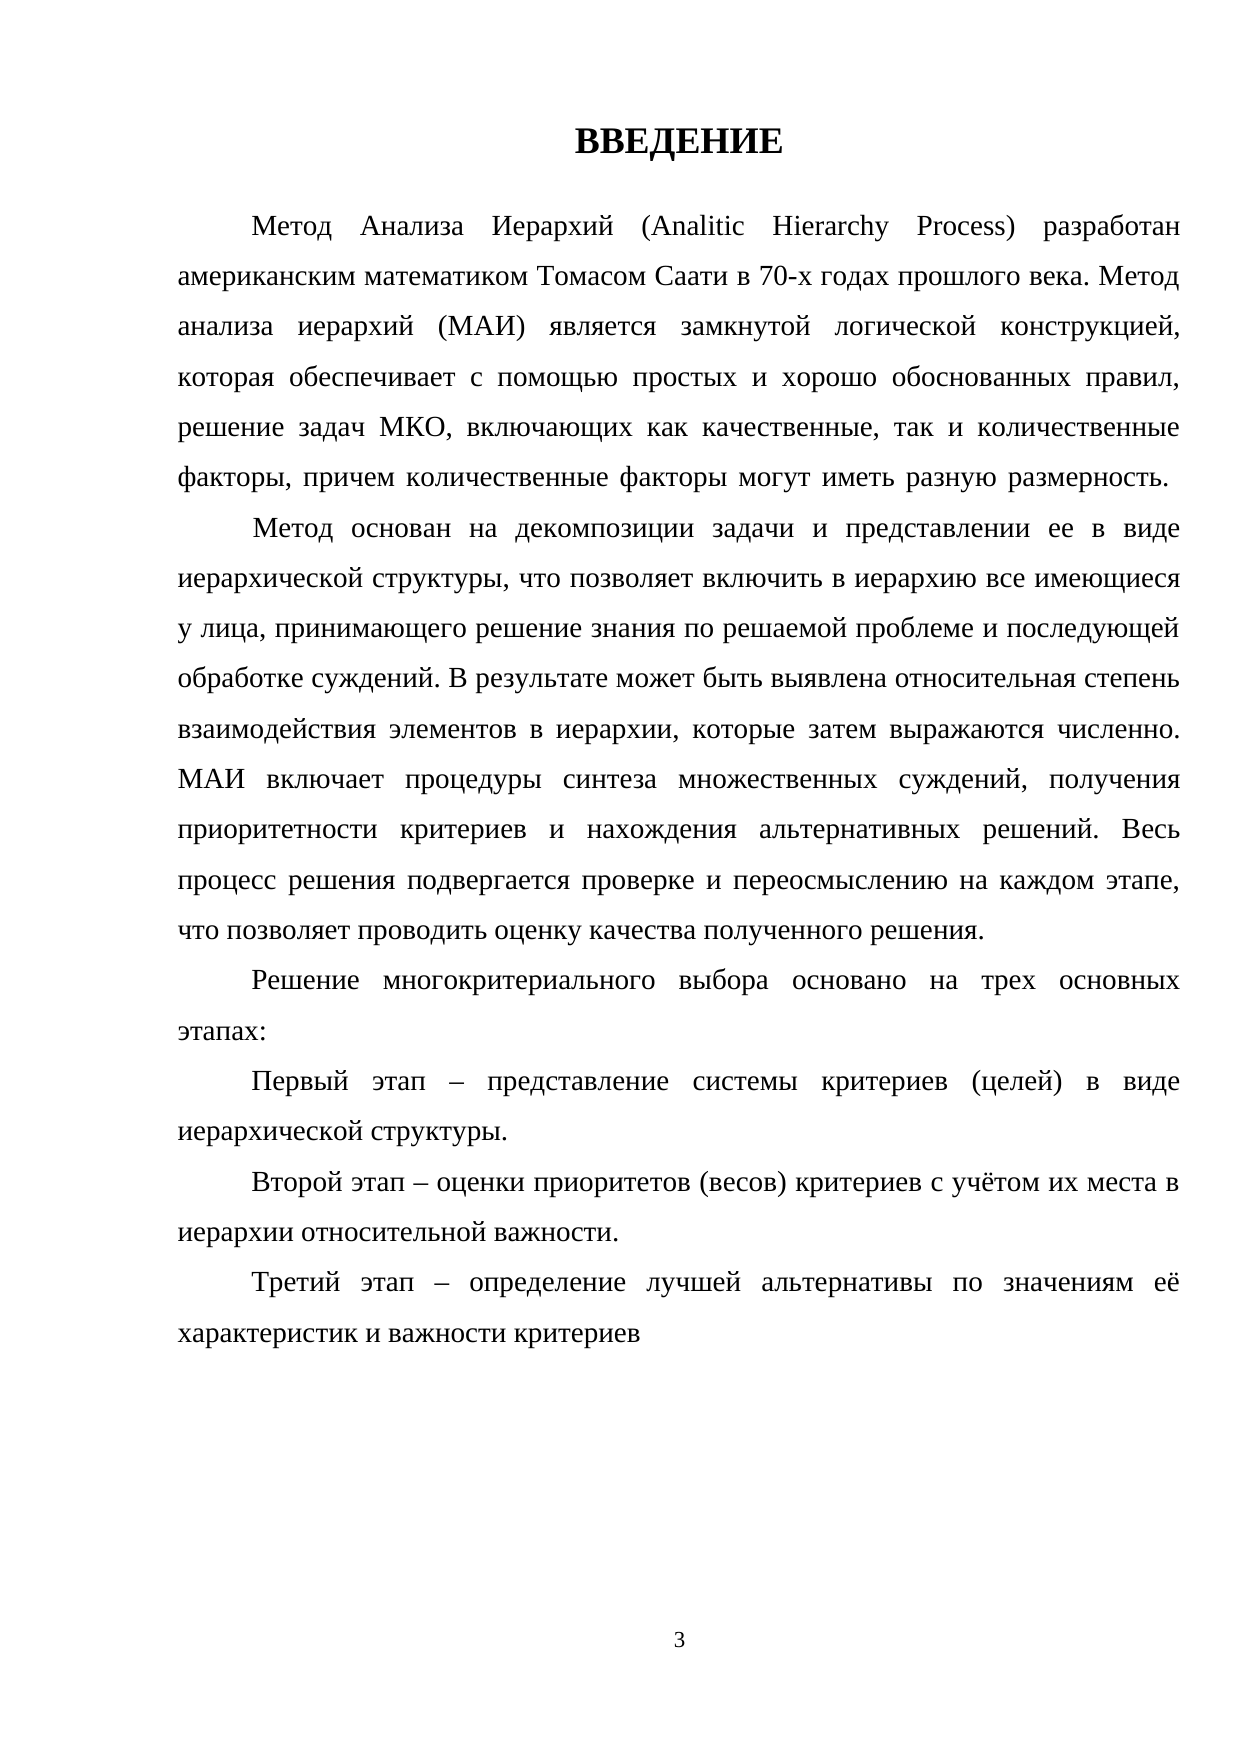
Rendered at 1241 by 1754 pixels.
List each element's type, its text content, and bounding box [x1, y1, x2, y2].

text Второй этап – оценки приоритетов (весов) критериев с учётом их места в иерархии относительной важности. [177, 1164, 1181, 1248]
text Третий этап – определение лучшей альтернативы по значениям её характеристик и важности критериев [177, 1264, 1181, 1348]
title ВВЕДЕНИЕ [177, 118, 1181, 161]
text Первый этап – представление системы критериев (целей) в виде иерархической структуры. [177, 1063, 1181, 1147]
text Решение многокритериального выбора основано на трех основных этапах: [177, 962, 1181, 1046]
text Метод Анализа Иерархий (Analitic Hierarchy Process) разработан американским математиком Томасом Саати в 70-х годах прошлого века. Метод анализа иерархий (МАИ) является замкнутой логической конструкцией, которая обеспечивает с помощью простых и хорошо обоснованных правил, решение задач МКО, включающих как качественные, так и количественные факторы, причем количественные факторы могут иметь разную размерность. Метод основан на декомпозиции задачи и представлении ее в виде иерархической структуры, что позволяет включить в иерархию все имеющиеся у лица, принимающего решение знания по решаемой проблеме и последующей обработке суждений. В результате может быть выявлена относительная степень взаимодействия элементов в иерархии, которые затем выражаются численно. МАИ включает процедуры синтеза множественных суждений, получения приоритетности критериев и нахождения альтернативных решений. Весь процесс решения подвергается проверке и переосмыслению на каждом этапе, что позволяет проводить оценку качества полученного решения. [177, 208, 1181, 946]
